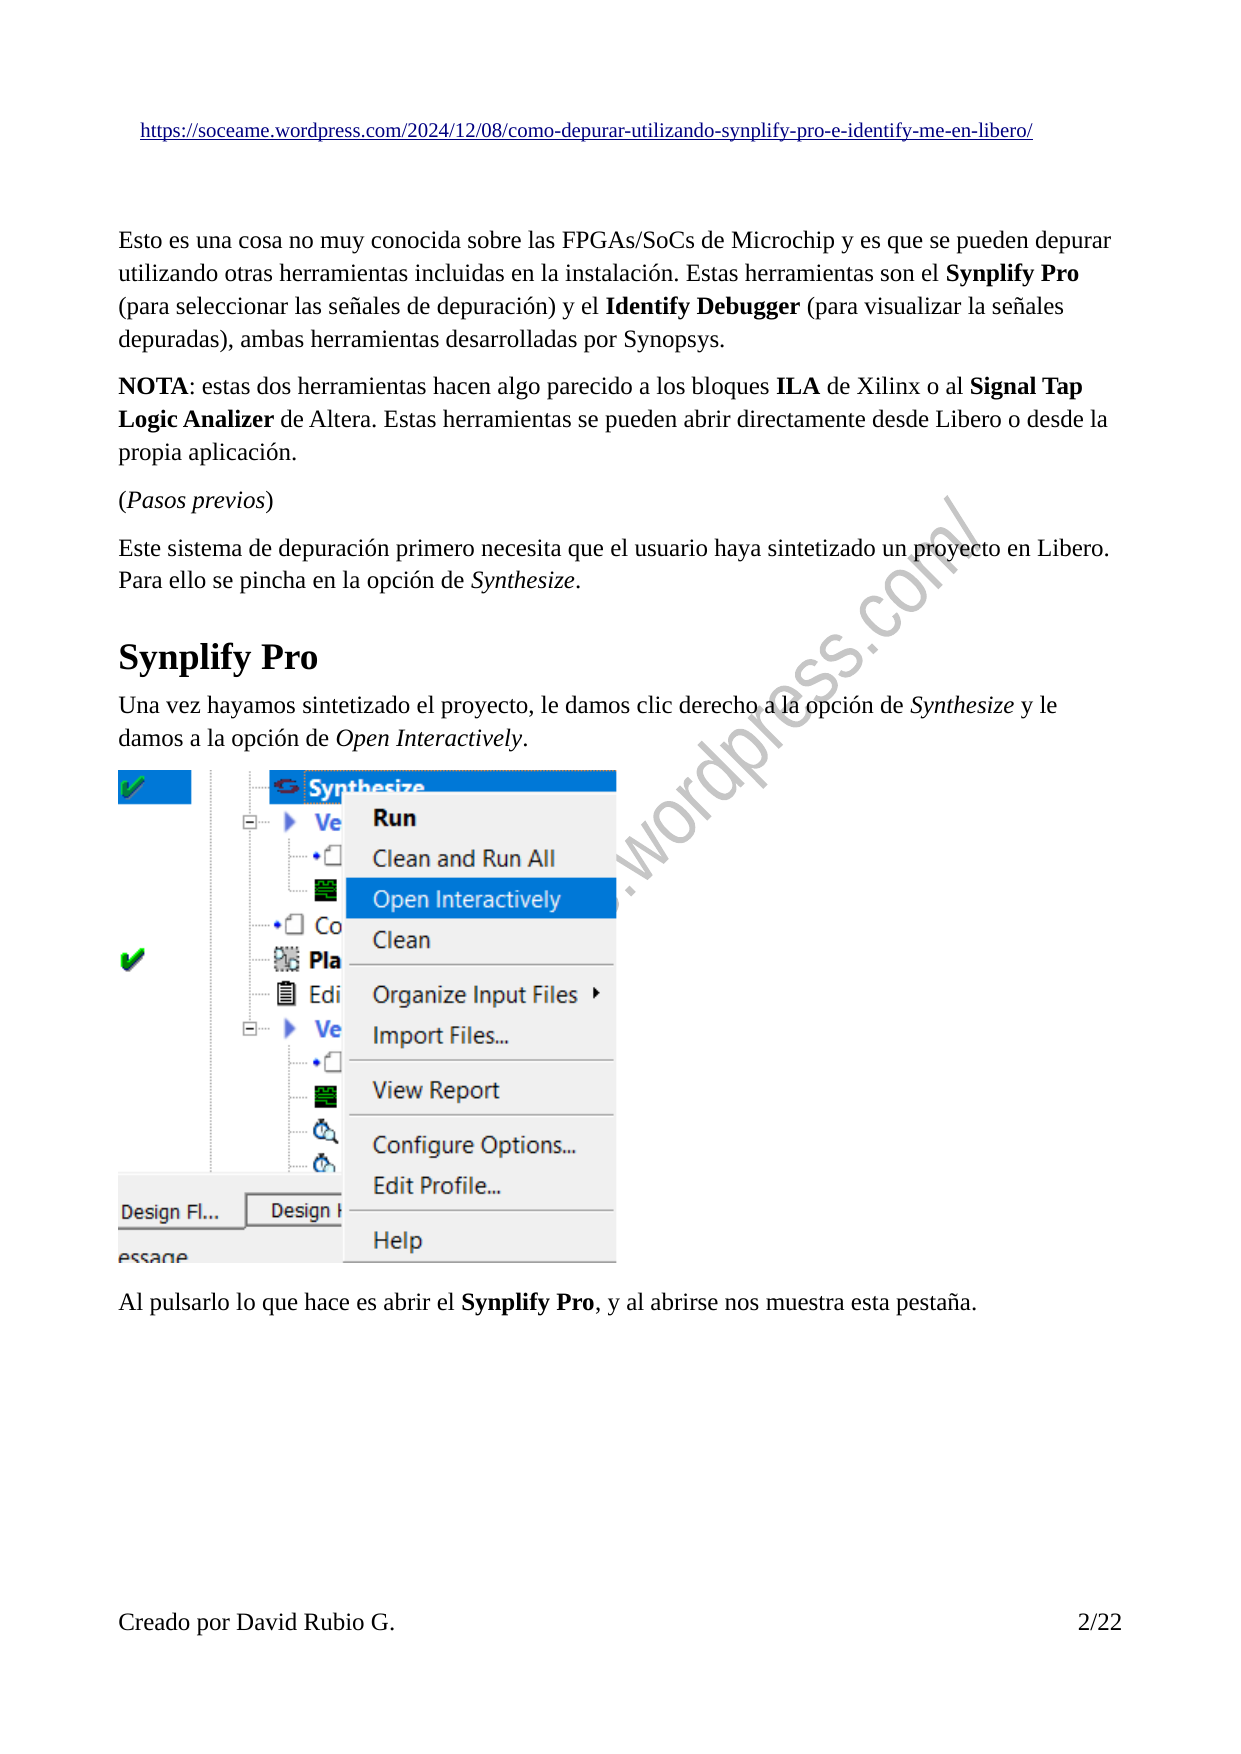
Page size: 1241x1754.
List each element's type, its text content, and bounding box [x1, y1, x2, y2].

text Al pulsarlo lo que hace es abrir el Synplify Pro, y al abrirse nos muestra esta pestaña. [118, 1287, 1122, 1316]
text Una vez hayamos sintetizado el proyecto, le damos clic derecho a la opción de Synthesize y le damos a la opción de Open Interactively. [118, 690, 1122, 751]
subtitle [826, 634, 1122, 677]
text Este sistema de depuración primero necesita que el usuario haya sintetizado un proyecto en Libero. Para ello se pincha en la opción de Synthesize. [118, 533, 1122, 594]
text (Pasos previos) [118, 485, 1122, 514]
picture [118, 770, 617, 1263]
text Esto es una cosa no muy conocida sobre las FPGAs/SoCs de Microchip y es que se pueden depurar utilizando otras herramientas incluidas en la instalación. Estas herramientas son el Synplify Pro (para seleccionar las señales de depuración) y el Identify Debugger (para visualizar la señales depuradas), ambas herramientas desarrolladas por Synopsys. [118, 225, 1122, 352]
subtitle Synplify Pro [118, 634, 856, 677]
text NOTA: estas dos herramientas hacen algo parecido a los bloques ILA de Xilinx o al Signal Tap Logic Analizer de Altera. Estas herramientas se pueden abrir directamente desde Libero o desde la propia aplicación. [118, 371, 1122, 466]
